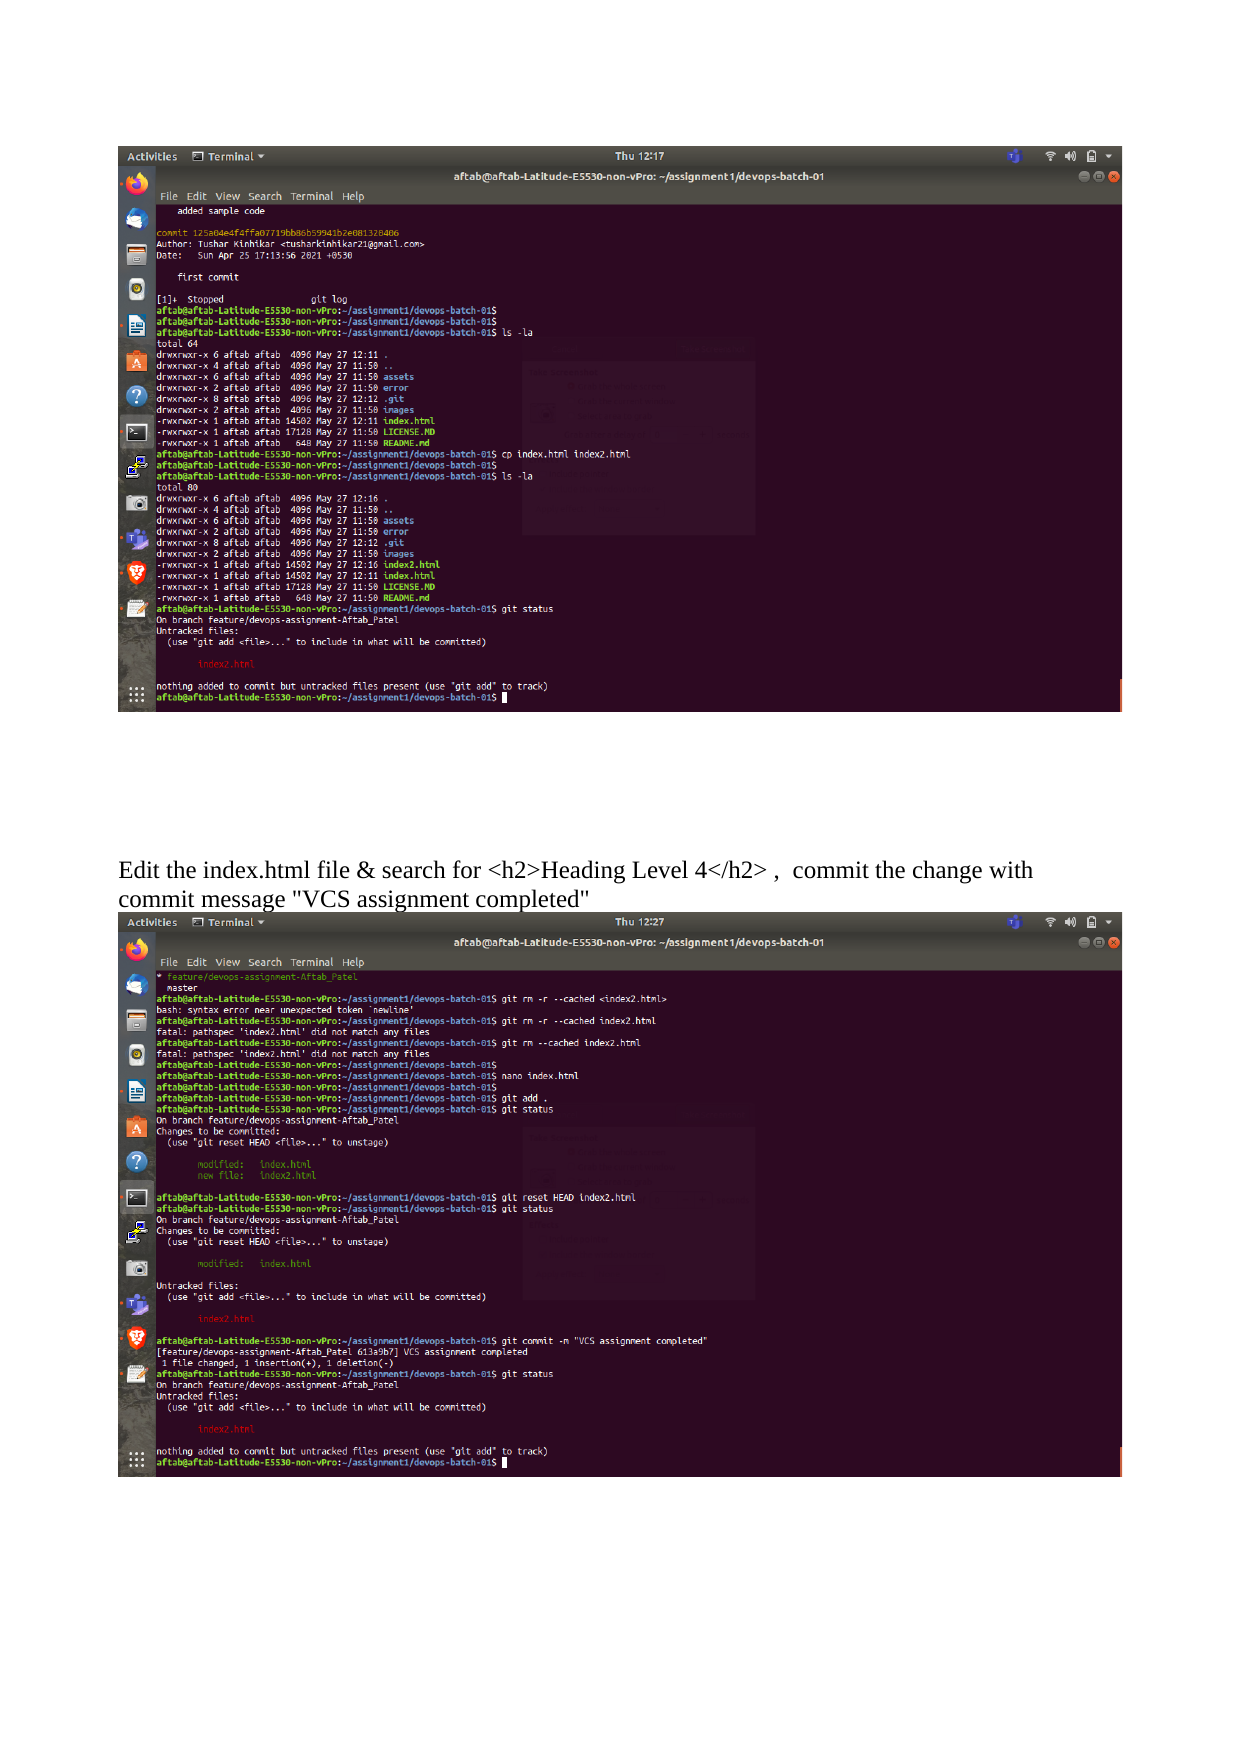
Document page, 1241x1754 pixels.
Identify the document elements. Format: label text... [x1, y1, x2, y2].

text Edit the index.html file & search for <h2>Heading Level 4</h2> , commit the change with commit message "VCS assignment completed" [118, 855, 1122, 912]
picture [118, 912, 1123, 1477]
picture [118, 146, 1123, 712]
